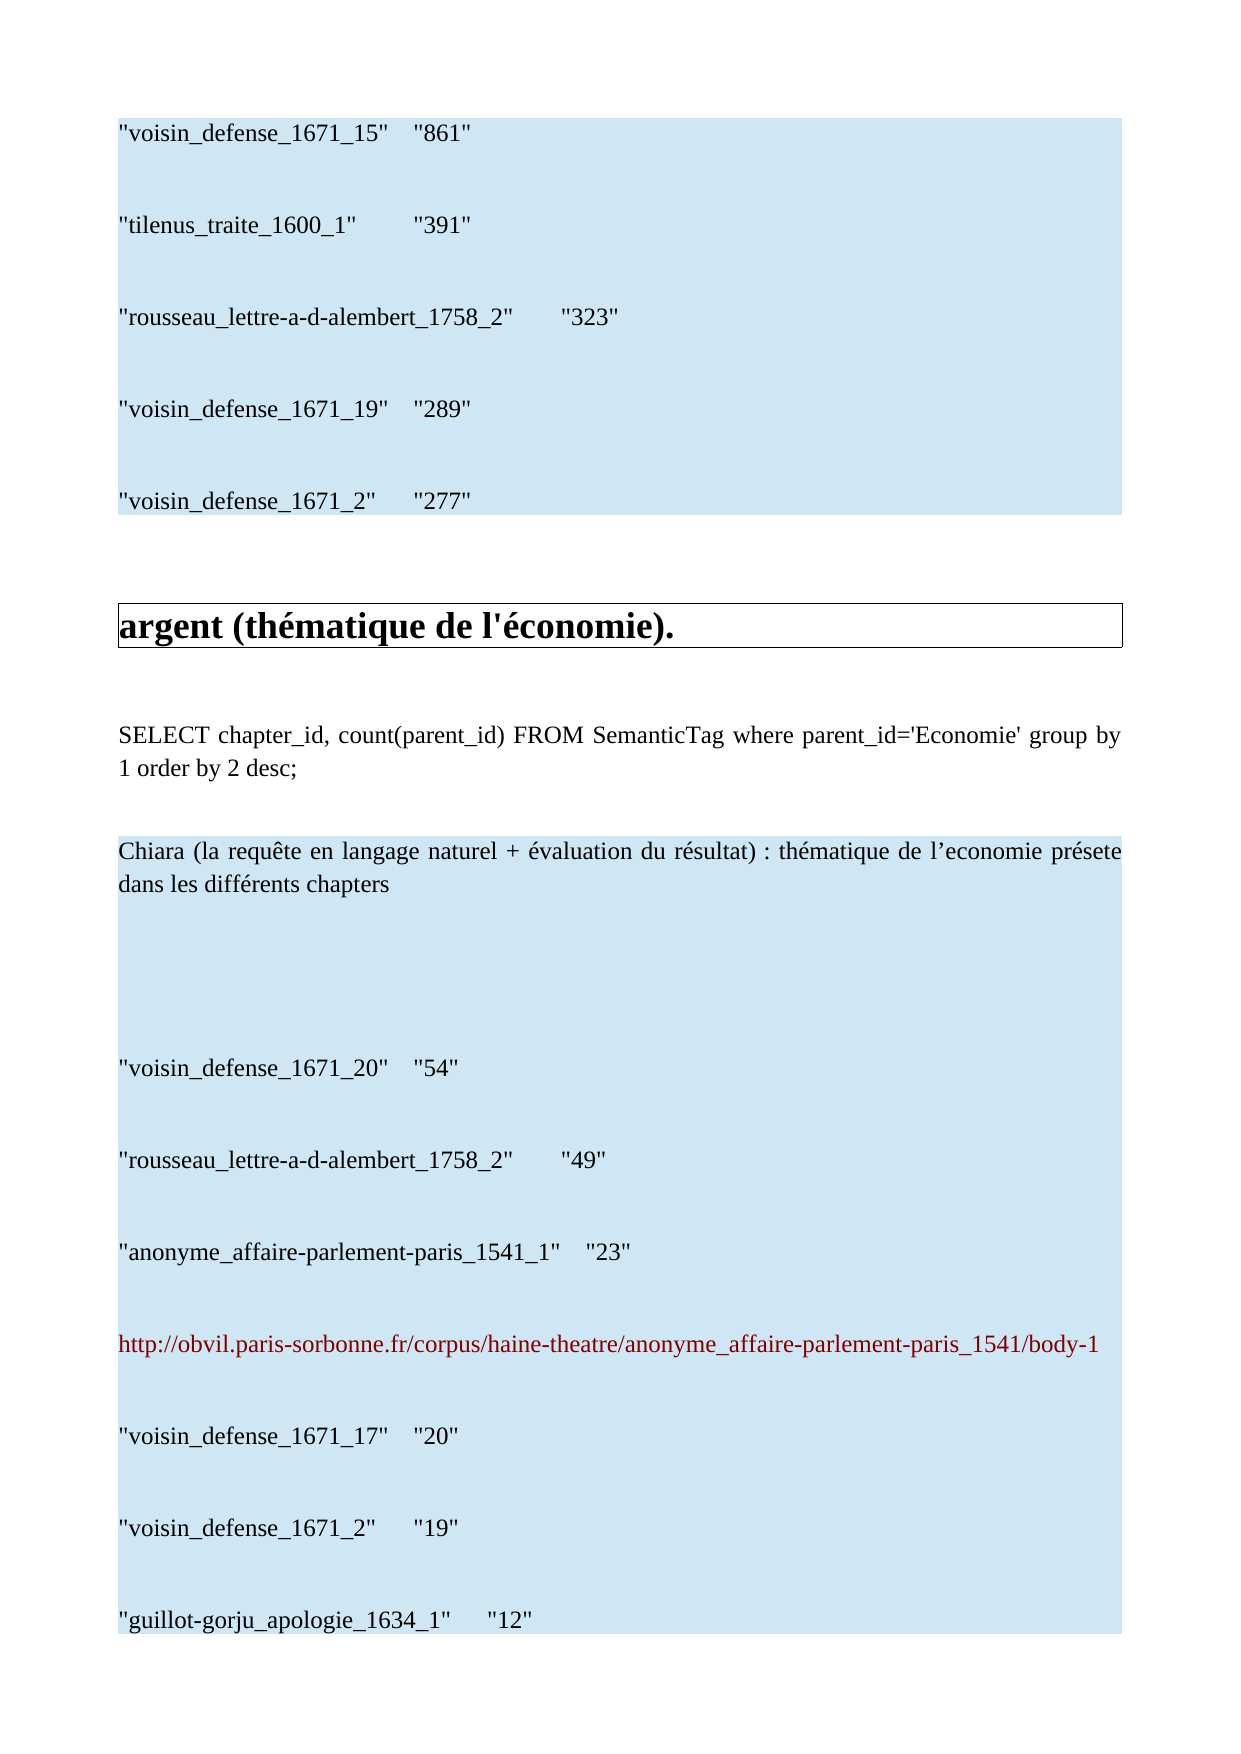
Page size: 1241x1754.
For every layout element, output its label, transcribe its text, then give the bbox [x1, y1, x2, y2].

text "anonyme_affaire-parlement-paris_1541_1" "23" [118, 1329, 1122, 1358]
text "voisin_defense_1671_15" "861" [118, 210, 1122, 239]
text "tilenus_traite_1600_1" "391" [118, 302, 1122, 331]
text "voisin_defense_1671_2" "19" [118, 1605, 1122, 1634]
text "voisin_defense_1671_17" "20" [118, 1513, 1122, 1542]
text "rousseau_lettre-a-d-alembert_1758_2" "323" [118, 394, 1122, 423]
text http://obvil.paris-sorbonne.fr/corpus/haine-theatre/anonyme_affaire-parlement-paris_1541/body-1 [118, 1421, 1122, 1450]
text "voisin_defense_1671_20" "1808" [118, 118, 1122, 147]
text Chiara (la requête en langage naturel + évaluation du résultat) : thématique de l’economie présete dans les différents chapters [118, 928, 1122, 990]
text "rousseau_lettre-a-d-alembert_1758_2" "49" [118, 1237, 1122, 1266]
text "voisin_defense_1671_20" "54" [118, 1145, 1122, 1174]
text SELECT chapter_id, count(parent_id) FROM SemanticTag where parent_id='Economie' group by 1 order by 2 desc; [118, 812, 1122, 873]
text "voisin_defense_1671_2" "277" [118, 578, 1122, 607]
subtitle argent (thématique de l'économie). [119, 696, 1122, 739]
text "voisin_defense_1671_19" "289" [118, 486, 1122, 515]
